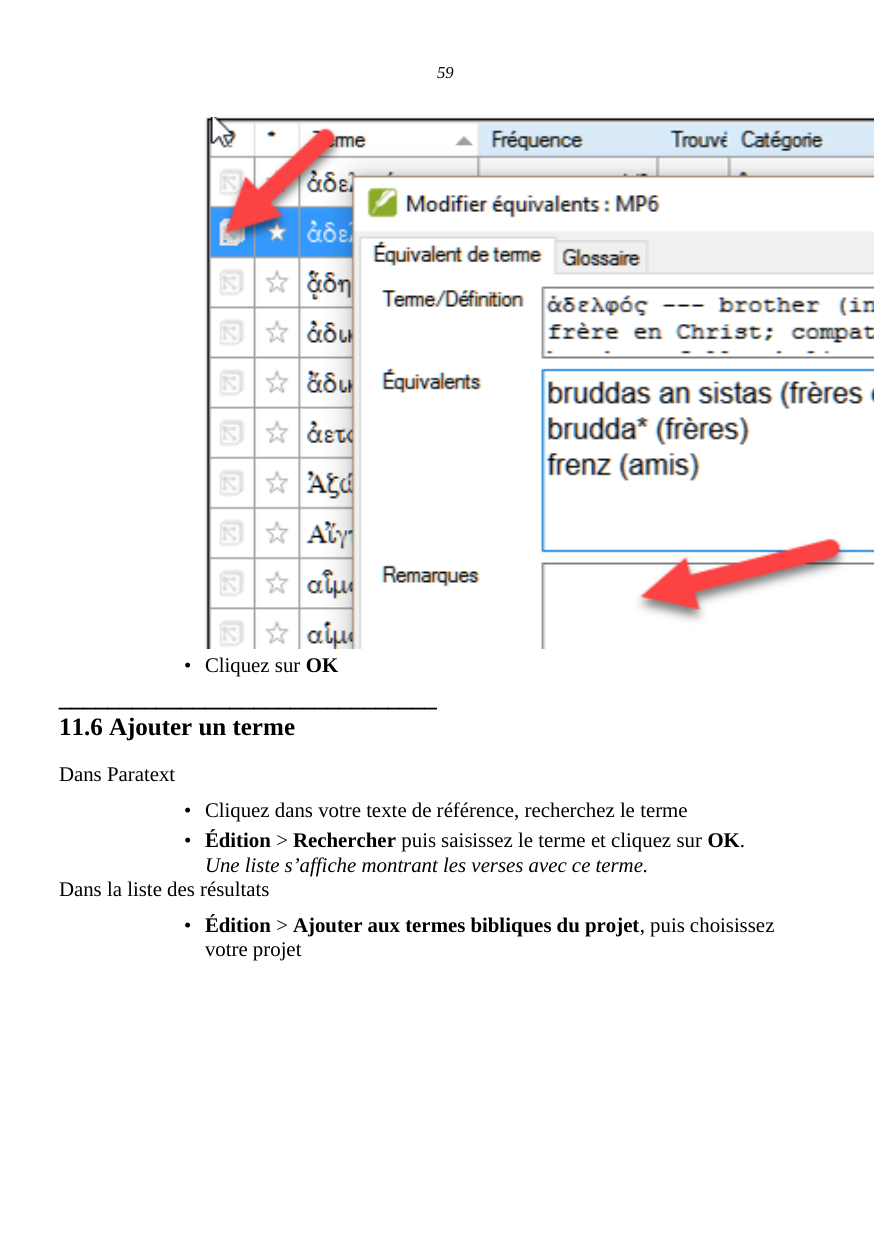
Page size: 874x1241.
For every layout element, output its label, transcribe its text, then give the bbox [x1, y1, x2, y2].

text 11.6 Ajouter un terme [59, 712, 815, 741]
list Cliquez dans votre texte de référence, recherchez le terme [184, 798, 815, 822]
list Édition > Ajouter aux termes bibliques du projet, puis choisissez votre projet [184, 913, 815, 961]
picture [204, 117, 874, 649]
text Dans la liste des résultats [59, 877, 815, 901]
text Dans Paratext [59, 762, 815, 786]
list Cliquez sur OK [184, 653, 815, 677]
list Une liste s’affiche montrant les verses avec ce terme. [184, 852, 815, 877]
list Édition > Rechercher puis saisissez le terme et cliquez sur OK. [184, 828, 815, 852]
